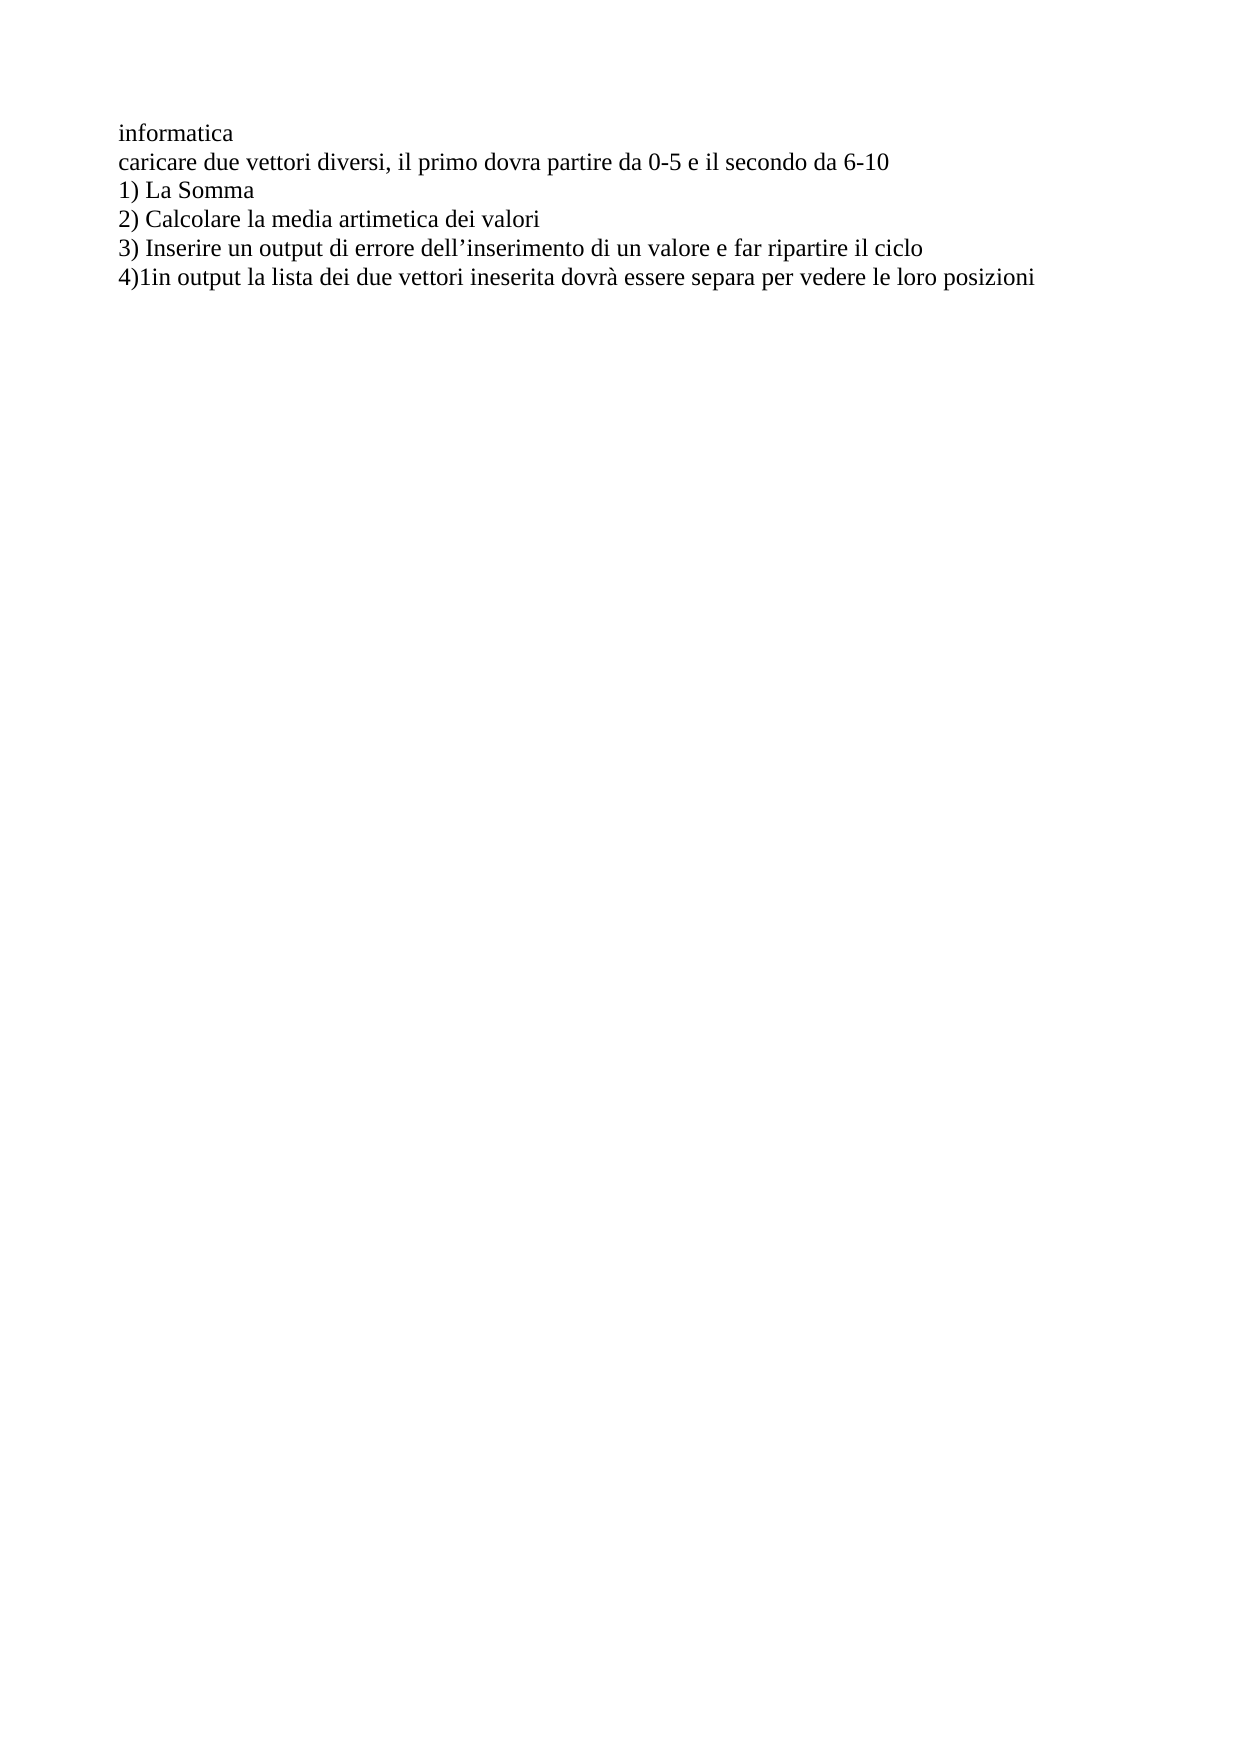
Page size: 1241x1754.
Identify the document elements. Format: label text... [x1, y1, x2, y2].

text 2) Calcolare la media artimetica dei valori [118, 204, 1122, 233]
text 4)1in output la lista dei due vettori ineserita dovrà essere separa per vedere le loro posizioni [118, 262, 1122, 291]
text informatica [118, 118, 1122, 147]
text 3) Inserire un output di errore dell’inserimento di un valore e far ripartire il ciclo [118, 233, 1122, 262]
text caricare due vettori diversi, il primo dovra partire da 0-5 e il secondo da 6-10 [118, 147, 1122, 176]
text 1) La Somma [118, 176, 1122, 204]
